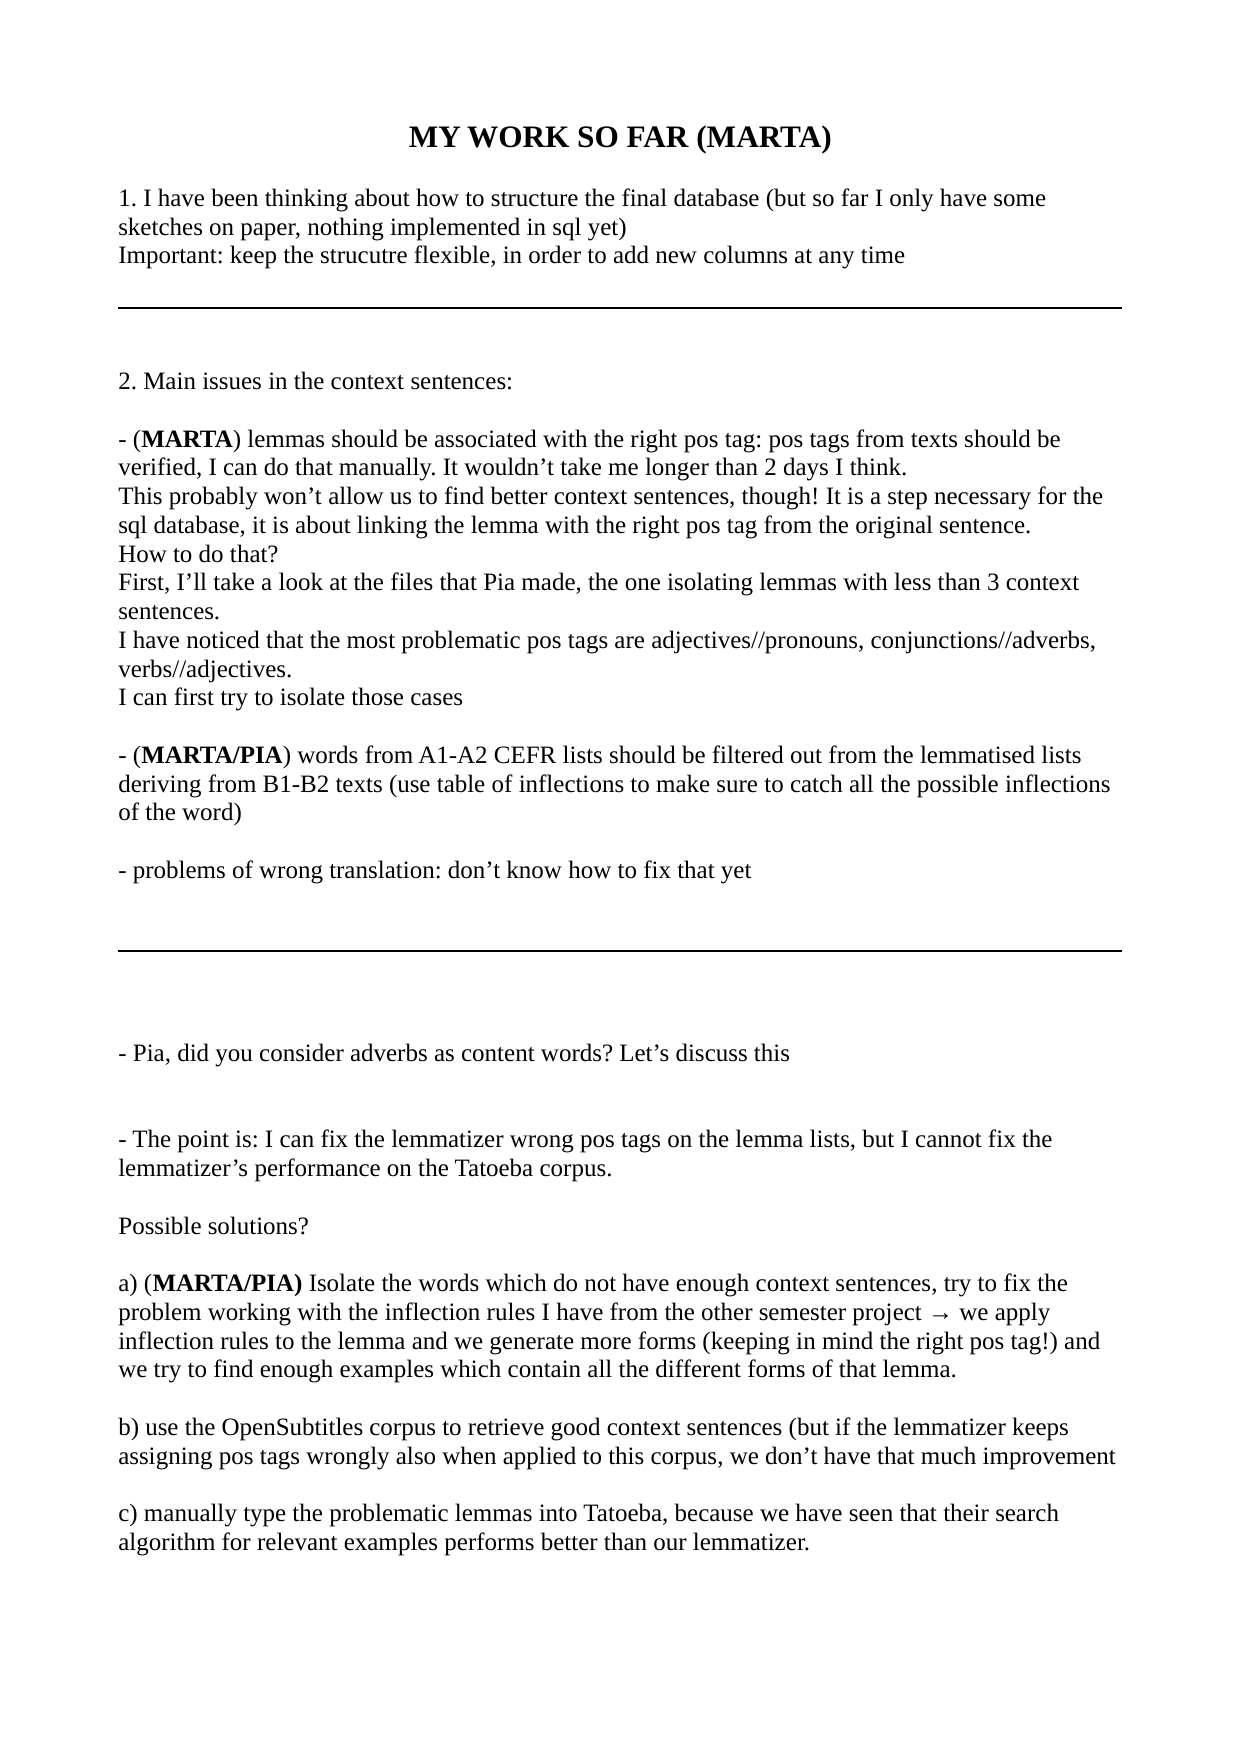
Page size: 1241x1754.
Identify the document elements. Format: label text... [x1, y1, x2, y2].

text Important: keep the strucutre flexible, in order to add new columns at any time [118, 240, 1122, 269]
text MY WORK SO FAR (MARTA) [118, 118, 1122, 154]
text 2. Main issues in the context sentences: [118, 366, 1122, 395]
text c) manually type the problematic lemmas into Tatoeba, because we have seen that their search algorithm for relevant examples performs better than our lemmatizer. [118, 1498, 1122, 1556]
text - (MARTA) lemmas should be associated with the right pos tag: pos tags from texts should be verified, I can do that manually. It wouldn’t take me longer than 2 days I think. [118, 424, 1122, 481]
text b) use the OpenSubtitles corpus to retrieve good context sentences (but if the lemmatizer keeps assigning pos tags wrongly also when applied to this corpus, we don’t have that much improvement [118, 1412, 1122, 1469]
text I can first try to isolate those cases [118, 682, 1122, 711]
text Possible solutions? [118, 1211, 1122, 1239]
text - Pia, did you consider adverbs as content words? Let’s discuss this [118, 1038, 1122, 1067]
text a) (MARTA/PIA) Isolate the words which do not have enough context sentences, try to fix the problem working with the inflection rules I have from the other semester project → we apply inflection rules to the lemma and we generate more forms (keeping in mind the right pos tag!) and we try to find enough examples which contain all the different forms of that lemma. [118, 1268, 1122, 1383]
text This probably won’t allow us to find better context sentences, though! It is a step necessary for the sql database, it is about linking the lemma with the right pos tag from the original sentence. [118, 481, 1122, 539]
text First, I’ll take a look at the files that Pia made, the one isolating lemmas with less than 3 context sentences. [118, 567, 1122, 625]
text - The point is: I can fix the lemmatizer wrong pos tags on the lemma lists, but I cannot fix the lemmatizer’s performance on the Tatoeba corpus. [118, 1124, 1122, 1182]
text How to do that? [118, 539, 1122, 567]
text - (MARTA/PIA) words from A1-A2 CEFR lists should be filtered out from the lemmatised lists deriving from B1-B2 texts (use table of inflections to make sure to catch all the possible inflections of the word) [118, 740, 1122, 826]
text I have noticed that the most problematic pos tags are adjectives//pronouns, conjunctions//adverbs, verbs//adjectives. [118, 625, 1122, 682]
text - problems of wrong translation: don’t know how to fix that yet [118, 855, 1122, 884]
text 1. I have been thinking about how to structure the final database (but so far I only have some sketches on paper, nothing implemented in sql yet) [118, 183, 1122, 240]
